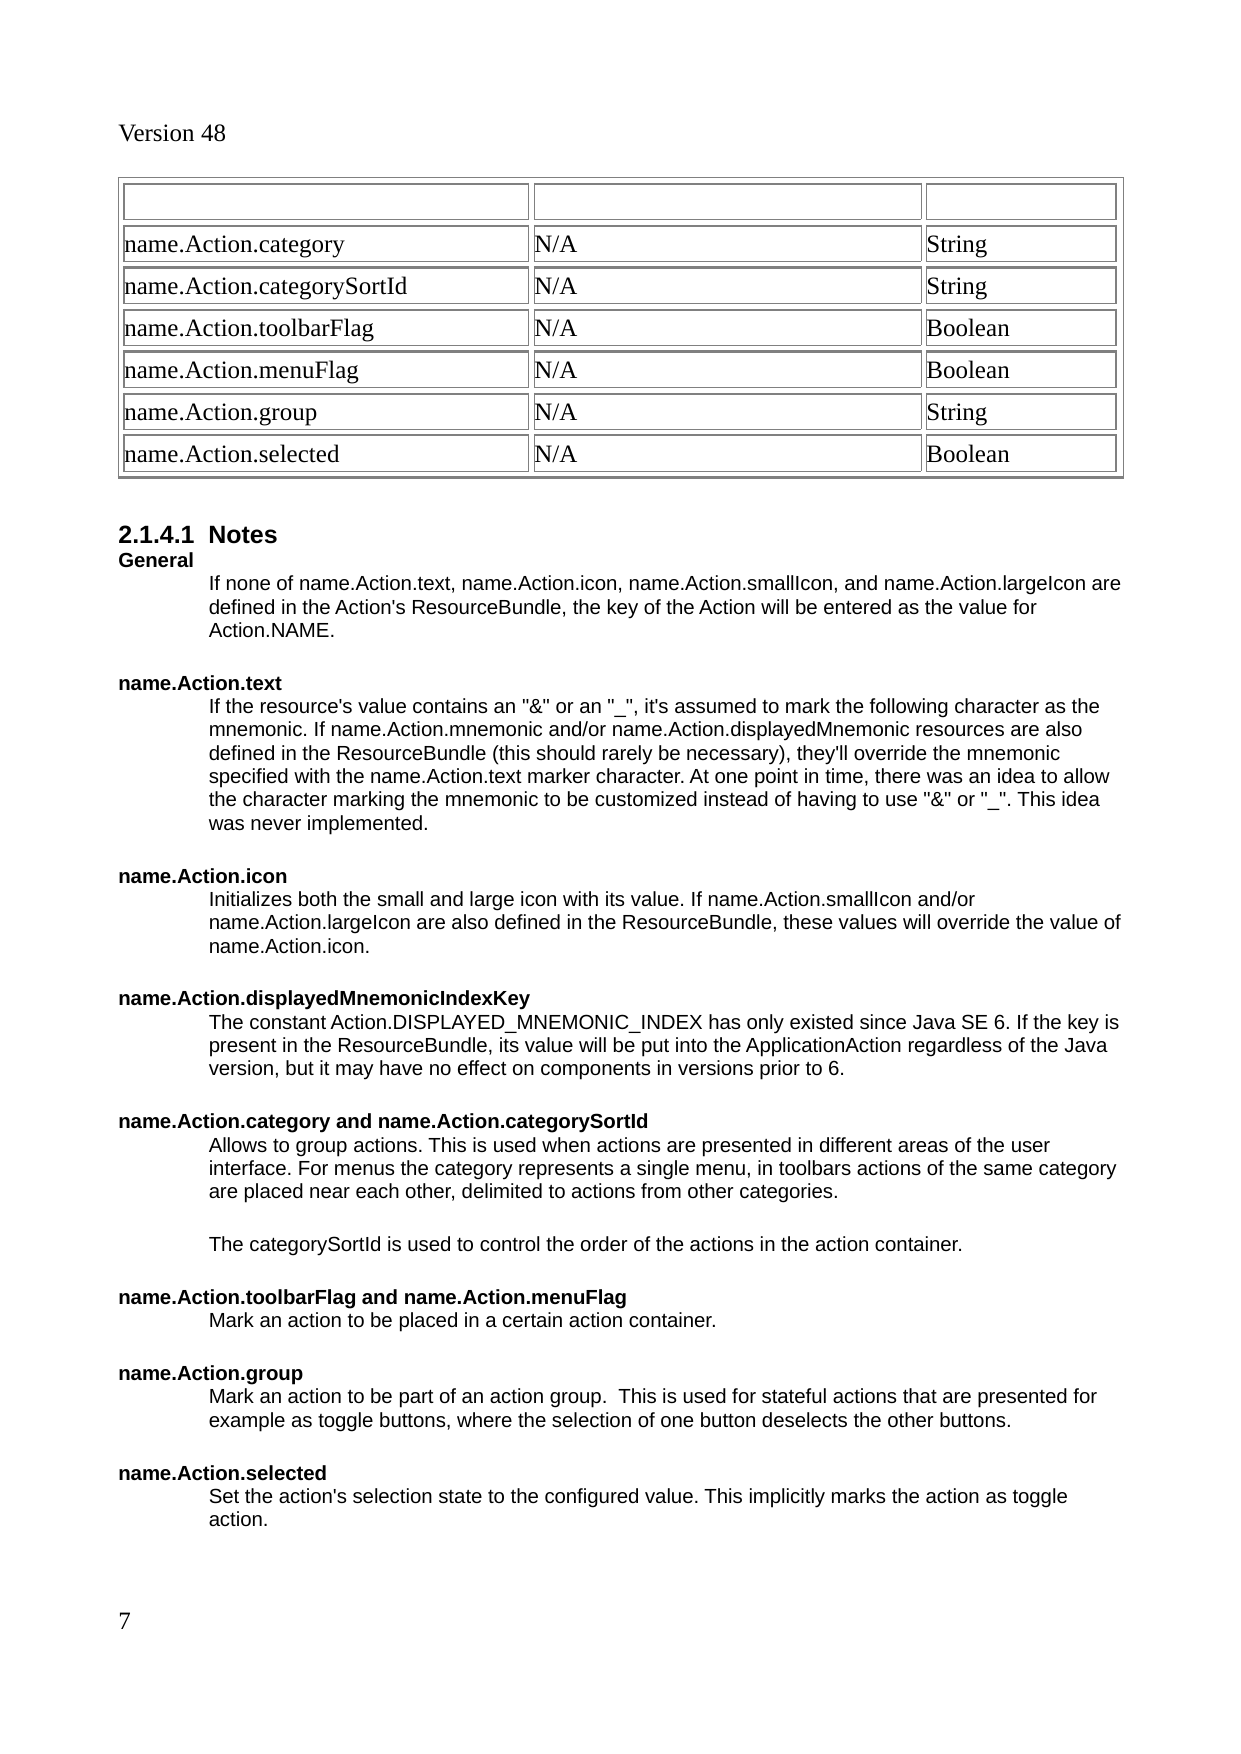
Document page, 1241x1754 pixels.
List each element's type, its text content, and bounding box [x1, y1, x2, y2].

subtitle name.Action.group [118, 1361, 1122, 1385]
subtitle name.Action.icon [118, 864, 1122, 887]
subtitle name.Action.toolbarFlag and name.Action.menuFlag [118, 1285, 1122, 1308]
list Allows to group actions. This is used when actions are presented in different areas of the user interface. For menus the category represents a single menu, in toolbars actions of the same category are placed near each other, delimited to actions from other categories. [208, 1133, 1122, 1203]
table_cell name.Action.selected [121, 429, 531, 471]
list The constant Action.DISPLAYED_MNEMONIC_INDEX has only existed since Java SE 6. If the key is present in the ResourceBundle, its value will be put into the ApplicationAction regardless of the Java version, but it may have no effect on components in versions prior to 6. [208, 1010, 1122, 1080]
table_cell Boolean [923, 429, 1119, 471]
table_cell N/A [531, 261, 923, 303]
list Mark an action to be part of an action group. This is used for stateful actions that are presented for example as toggle buttons, where the selection of one button deselects the other buttons. [208, 1385, 1122, 1431]
table_cell String [923, 261, 1119, 303]
list Set the action's selection state to the configured value. This implicitly marks the action as toggle action. [208, 1484, 1122, 1531]
table_cell [927, 185, 1115, 219]
subtitle Notes [118, 519, 1122, 548]
list If none of name.Action.text, name.Action.icon, name.Action.smallIcon, and name.Action.largeIcon are defined in the Action's ResourceBundle, the key of the Action will be entered as the value for Action.NAME. [208, 572, 1122, 642]
subtitle name.Action.displayedMnemonicIndexKey [118, 987, 1122, 1010]
table_cell N/A [531, 345, 923, 387]
table_cell N/A [531, 429, 923, 471]
table_cell name.Action.category [121, 219, 531, 261]
table_cell [125, 185, 528, 219]
table_cell Boolean [923, 303, 1119, 345]
table_cell N/A [531, 303, 923, 345]
subtitle General [118, 548, 1122, 572]
list The categorySortId is used to control the order of the actions in the action container. [208, 1232, 1122, 1256]
table_cell String [923, 387, 1119, 429]
subtitle name.Action.selected [118, 1461, 1122, 1484]
table_cell [121, 178, 531, 219]
table_cell name.Action.toolbarFlag [121, 303, 531, 345]
table_cell name.Action.menuFlag [121, 345, 531, 387]
subtitle name.Action.category and name.Action.categorySortId [118, 1109, 1122, 1133]
table_cell String [923, 219, 1119, 261]
table_cell [531, 178, 923, 219]
list If the resource's value contains an "&" or an "_", it's assumed to mark the following character as the mnemonic. If name.Action.mnemonic and/or name.Action.displayedMnemonic resources are also defined in the ResourceBundle (this should rarely be necessary), they'll override the mnemonic specified with the name.Action.text marker character. At one point in time, there was an idea to allow the character marking the mnemonic to be customized instead of having to use "&" or "_". This idea was never implemented. [208, 694, 1122, 834]
table_cell Boolean [923, 345, 1119, 387]
table_cell [535, 185, 921, 219]
table_cell name.Action.group [121, 387, 531, 429]
subtitle name.Action.text [118, 671, 1122, 694]
table_cell N/A [531, 387, 923, 429]
list Initializes both the small and large icon with its value. If name.Action.smallIcon and/or name.Action.largeIcon are also defined in the ResourceBundle, these values will override the value of name.Action.icon. [208, 887, 1122, 957]
table_cell name.Action.categorySortId [121, 261, 531, 303]
table_cell [923, 178, 1119, 219]
table_cell N/A [531, 219, 923, 261]
list Mark an action to be placed in a certain action container. [208, 1308, 1122, 1332]
